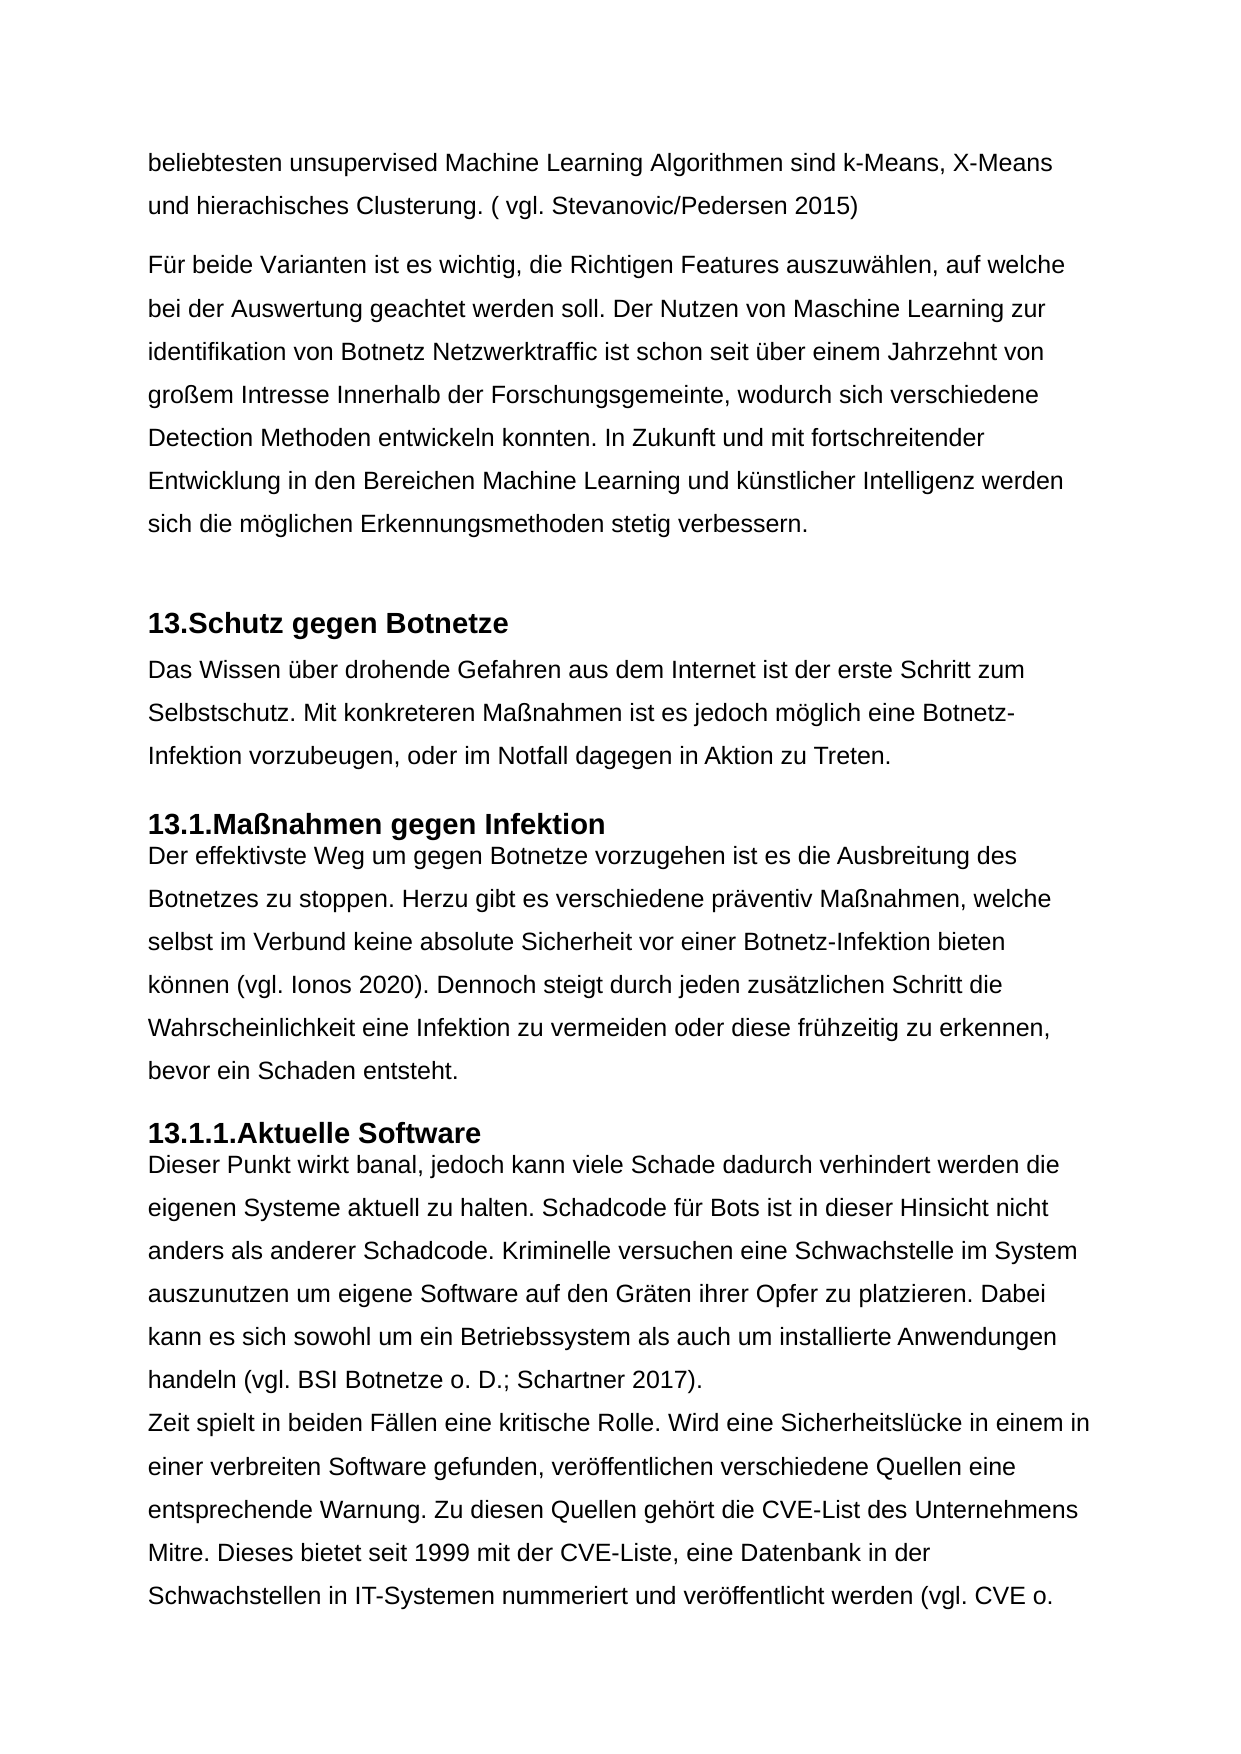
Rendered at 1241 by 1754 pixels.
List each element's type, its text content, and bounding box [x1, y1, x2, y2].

subtitle 13.1.1.Aktuelle Software [148, 1116, 1093, 1150]
text Der effektivste Weg um gegen Botnetze vorzugehen ist es die Ausbreitung des Botnetzes zu stoppen. Herzu gibt es verschiedene präventiv Maßnahmen, welche selbst im Verbund keine absolute Sicherheit vor einer Botnetz-Infektion bieten können (vgl. Ionos 2020). Dennoch steigt durch jeden zusätzlichen Schritt die Wahrscheinlichkeit eine Infektion zu vermeiden oder diese frühzeitig zu erkennen, bevor ein Schaden entsteht. [148, 841, 1093, 1085]
subtitle 13.Schutz gegen Botnetze [148, 607, 1093, 640]
text Dieser Punkt wirkt banal, jedoch kann viele Schade dadurch verhindert werden die eigenen Systeme aktuell zu halten. Schadcode für Bots ist in dieser Hinsicht nicht anders als anderer Schadcode. Kriminelle versuchen eine Schwachstelle im System auszunutzen um eigene Software auf den Gräten ihrer Opfer zu platzieren. Dabei kann es sich sowohl um ein Betriebssystem als auch um installierte Anwendungen handeln (vgl. BSI Botnetze o. D.; Schartner 2017). Zeit spielt in beiden Fällen eine kritische Rolle. Wird eine Sicherheitslücke in einem in einer verbreiten Software gefunden, veröffentlichen verschiedene Quellen eine entsprechende Warnung. Zu diesen Quellen gehört die CVE-List des Unternehmens Mitre. Dieses bietet seit 1999 mit der CVE-Liste, eine Datenbank in der Schwachstellen in IT-Systemen nummeriert und veröffentlicht werden (vgl. CVE o. [148, 1150, 1093, 1610]
text beliebtesten unsupervised Machine Learning Algorithmen sind k-Means, X-Means und hierachisches Clusterung. ( vgl. Stevanovic/Pedersen 2015) [148, 148, 1093, 219]
text Für beide Varianten ist es wichtig, die Richtigen Features auszuwählen, auf welche bei der Auswertung geachtet werden soll. Der Nutzen von Maschine Learning zur identifikation von Botnetz Netzwerktraffic ist schon seit über einem Jahrzehnt von großem Intresse Innerhalb der Forschungsgemeinte, wodurch sich verschiedene Detection Methoden entwickeln konnten. In Zukunft und mit fortschreitender Entwicklung in den Bereichen Machine Learning und künstlicher Intelligenz werden sich die möglichen Erkennungsmethoden stetig verbessern. [148, 251, 1093, 538]
text Das Wissen über drohende Gefahren aus dem Internet ist der erste Schritt zum Selbstschutz. Mit konkreteren Maßnahmen ist es jedoch möglich eine Botnetz-Infektion vorzubeugen, oder im Notfall dagegen in Aktion zu Treten. [148, 655, 1093, 770]
subtitle 13.1.Maßnahmen gegen Infektion [148, 807, 1093, 841]
